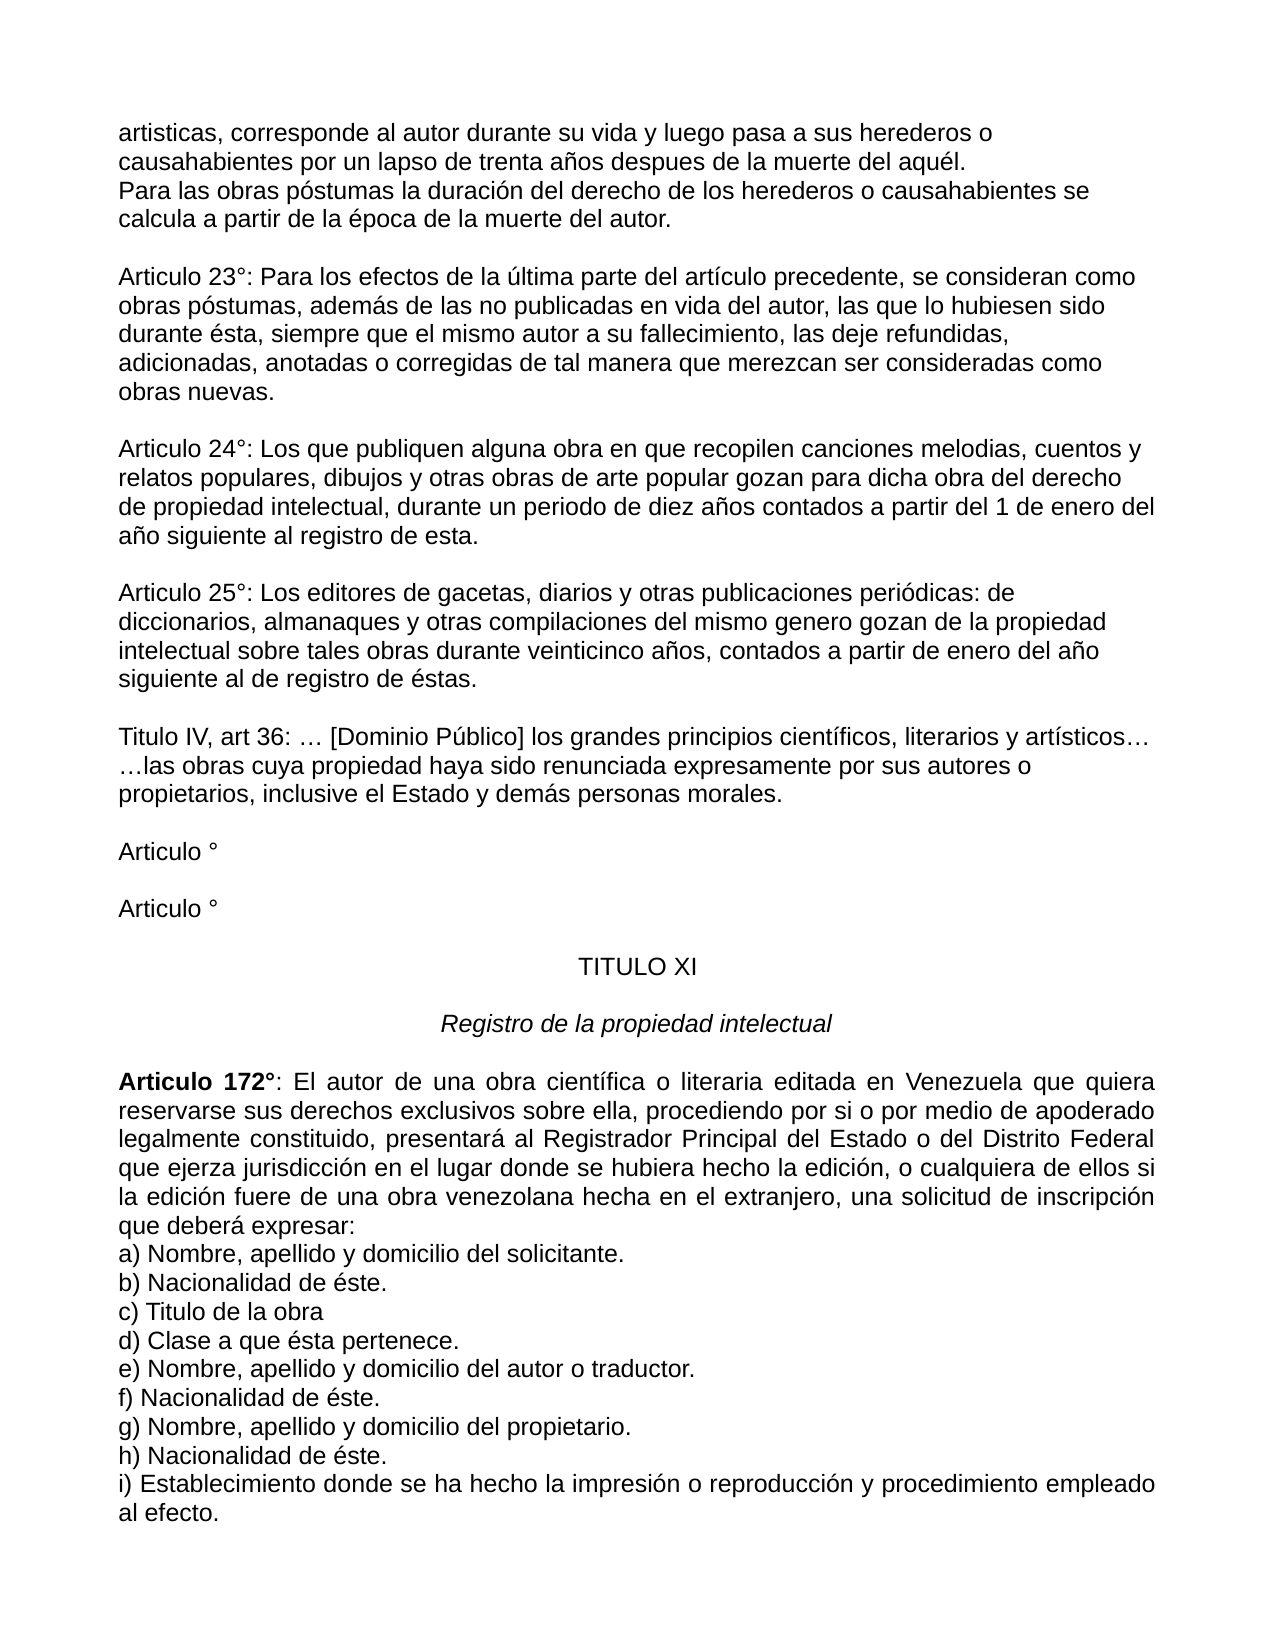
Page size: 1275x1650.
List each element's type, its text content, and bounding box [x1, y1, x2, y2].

text Articulo ° [118, 894, 1157, 923]
text b) Nacionalidad de éste. [118, 1268, 1157, 1297]
text Articulo 24°: Los que publiquen alguna obra en que recopilen canciones melodias, cuentos y relatos populares, dibujos y otras obras de arte popular gozan para dicha obra del derecho de propiedad intelectual, durante un periodo de diez años contados a partir del 1 de enero del año siguiente al registro de esta. [118, 434, 1157, 549]
text Articulo 25°: Los editores de gacetas, diarios y otras publicaciones periódicas: de diccionarios, almanaques y otras compilaciones del mismo genero gozan de la propiedad intelectual sobre tales obras durante veinticinco años, contados a partir de enero del año siguiente al de registro de éstas. [118, 578, 1157, 693]
text g) Nombre, apellido y domicilio del propietario. [118, 1412, 1157, 1441]
text e) Nombre, apellido y domicilio del autor o traductor. [118, 1354, 1157, 1383]
text Para las obras póstumas la duración del derecho de los herederos o causahabientes se calcula a partir de la época de la muerte del autor. [118, 176, 1157, 233]
text d) Clase a que ésta pertenece. [118, 1326, 1157, 1354]
text Registro de la propiedad intelectual [118, 1009, 1157, 1038]
text artisticas, corresponde al autor durante su vida y luego pasa a sus herederos o causahabientes por un lapso de trenta años despues de la muerte del aquél. [118, 118, 1157, 176]
text TITULO XI [118, 952, 1157, 981]
text c) Titulo de la obra [118, 1297, 1157, 1326]
text Articulo 172°: El autor de una obra científica o literaria editada en Venezuela que quiera reservarse sus derechos exclusivos sobre ella, procediendo por si o por medio de apoderado legalmente constituido, presentará al Registrador Principal del Estado o del Distrito Federal que ejerza jurisdicción en el lugar donde se hubiera hecho la edición, o cualquiera de ellos si la edición fuere de una obra venezolana hecha en el extranjero, una solicitud de inscripción que deberá expresar: [118, 1067, 1157, 1239]
text Articulo ° [118, 837, 1157, 866]
text a) Nombre, apellido y domicilio del solicitante. [118, 1239, 1157, 1268]
text Articulo 23°: Para los efectos de la última parte del artículo precedente, se consideran como obras póstumas, además de las no publicadas en vida del autor, las que lo hubiesen sido durante ésta, siempre que el mismo autor a su fallecimiento, las deje refundidas, adicionadas, anotadas o corregidas de tal manera que merezcan ser consideradas como obras nuevas. [118, 262, 1157, 406]
text h) Nacionalidad de éste. [118, 1441, 1157, 1469]
text i) Establecimiento donde se ha hecho la impresión o reproducción y procedimiento empleado al efecto. [118, 1469, 1157, 1527]
text Titulo IV, art 36: … [Dominio Público] los grandes principios científicos, literarios y artísticos… …las obras cuya propiedad haya sido renunciada expresamente por sus autores o propietarios, inclusive el Estado y demás personas morales. [118, 722, 1157, 808]
text f) Nacionalidad de éste. [118, 1383, 1157, 1412]
